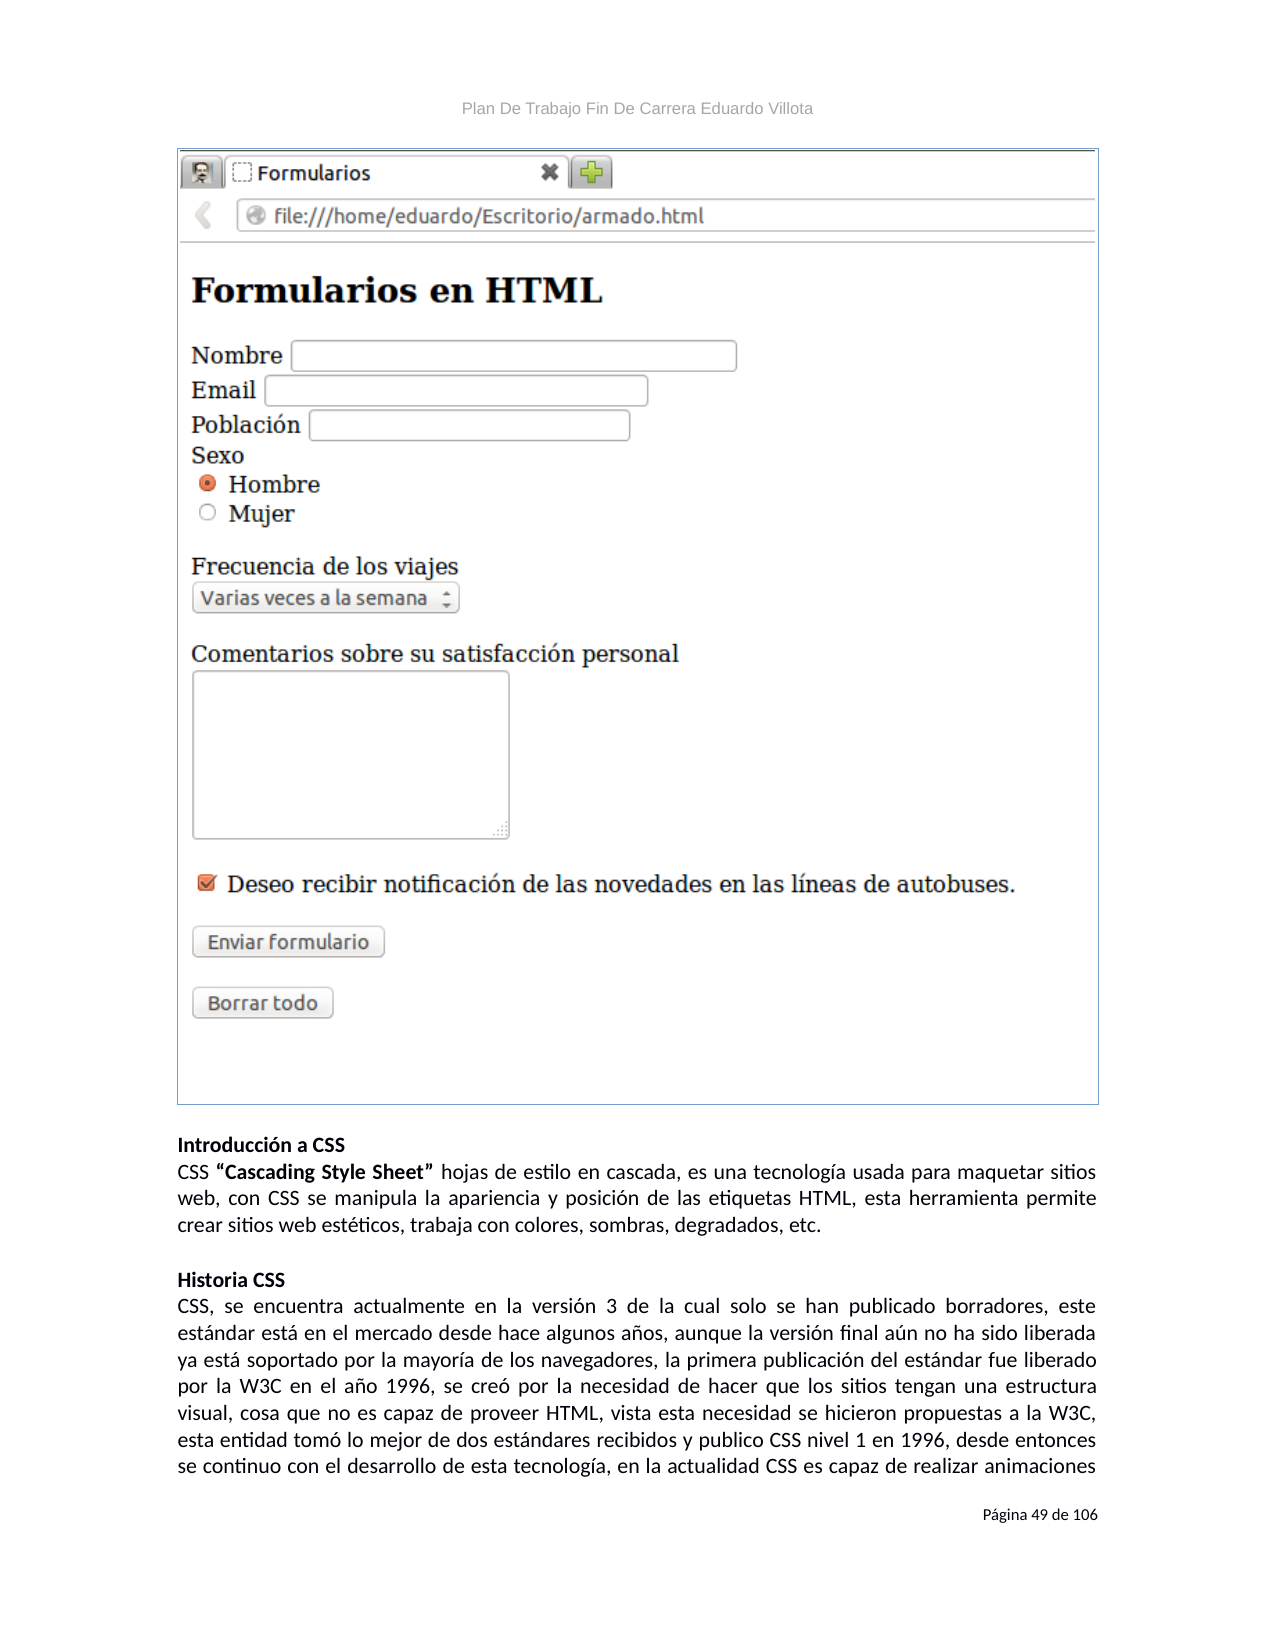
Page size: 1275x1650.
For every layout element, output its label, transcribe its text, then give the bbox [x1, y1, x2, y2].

text CSS “Cascading Style Sheet” hojas de estilo en cascada, es una tecnología usada para maquetar sitios web, con CSS se manipula la apariencia y posición de las etiquetas HTML, esta herramienta permite crear sitios web estéticos, trabaja con colores, sombras, degradados, etc. [177, 1158, 1098, 1238]
text CSS, se encuentra actualmente en la versión 3 de la cual solo se han publicado borradores, este estándar está en el mercado desde hace algunos años, aunque la versión final aún no ha sido liberada ya está soportado por la mayoría de los navegadores, la primera publicación del estándar fue liberado por la W3C en el año 1996, se creó por la necesidad de hacer que los sitios tengan una estructura visual, cosa que no es capaz de proveer HTML, vista esta necesidad se hicieron propuestas a la W3C, esta entidad tomó lo mejor de dos estándares recibidos y publico CSS nivel 1 en 1996, desde entonces se continuo con el desarrollo de esta tecnología, en la actualidad CSS es capaz de realizar animaciones [177, 1292, 1098, 1479]
text Introducción a CSS [177, 1131, 1098, 1158]
picture [180, 150, 1095, 1102]
text Historia CSS [177, 1266, 1098, 1292]
